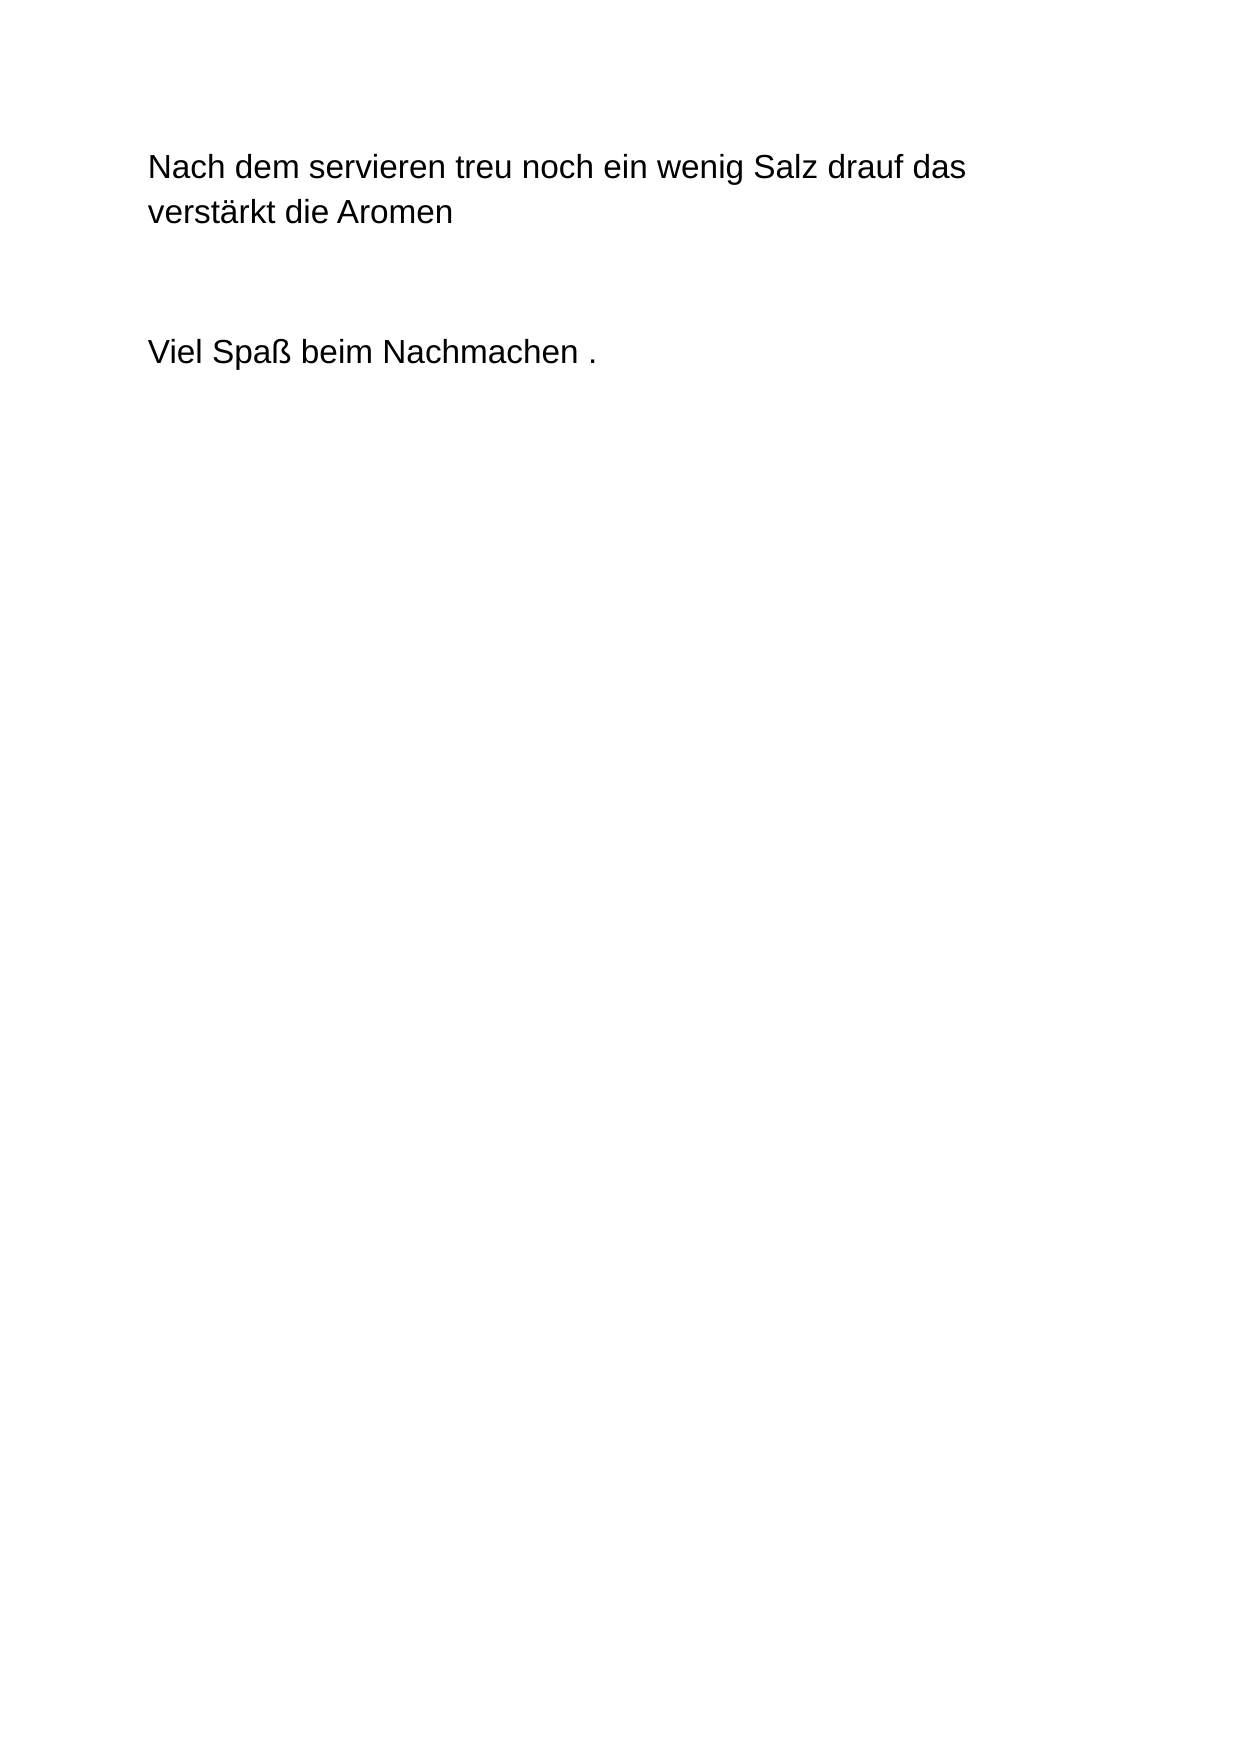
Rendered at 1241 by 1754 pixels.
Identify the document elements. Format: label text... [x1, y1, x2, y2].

text Viel Spaß beim Nachmachen . [148, 332, 1093, 371]
text Nach dem servieren treu noch ein wenig Salz drauf das verstärkt die Aromen [148, 148, 1093, 230]
